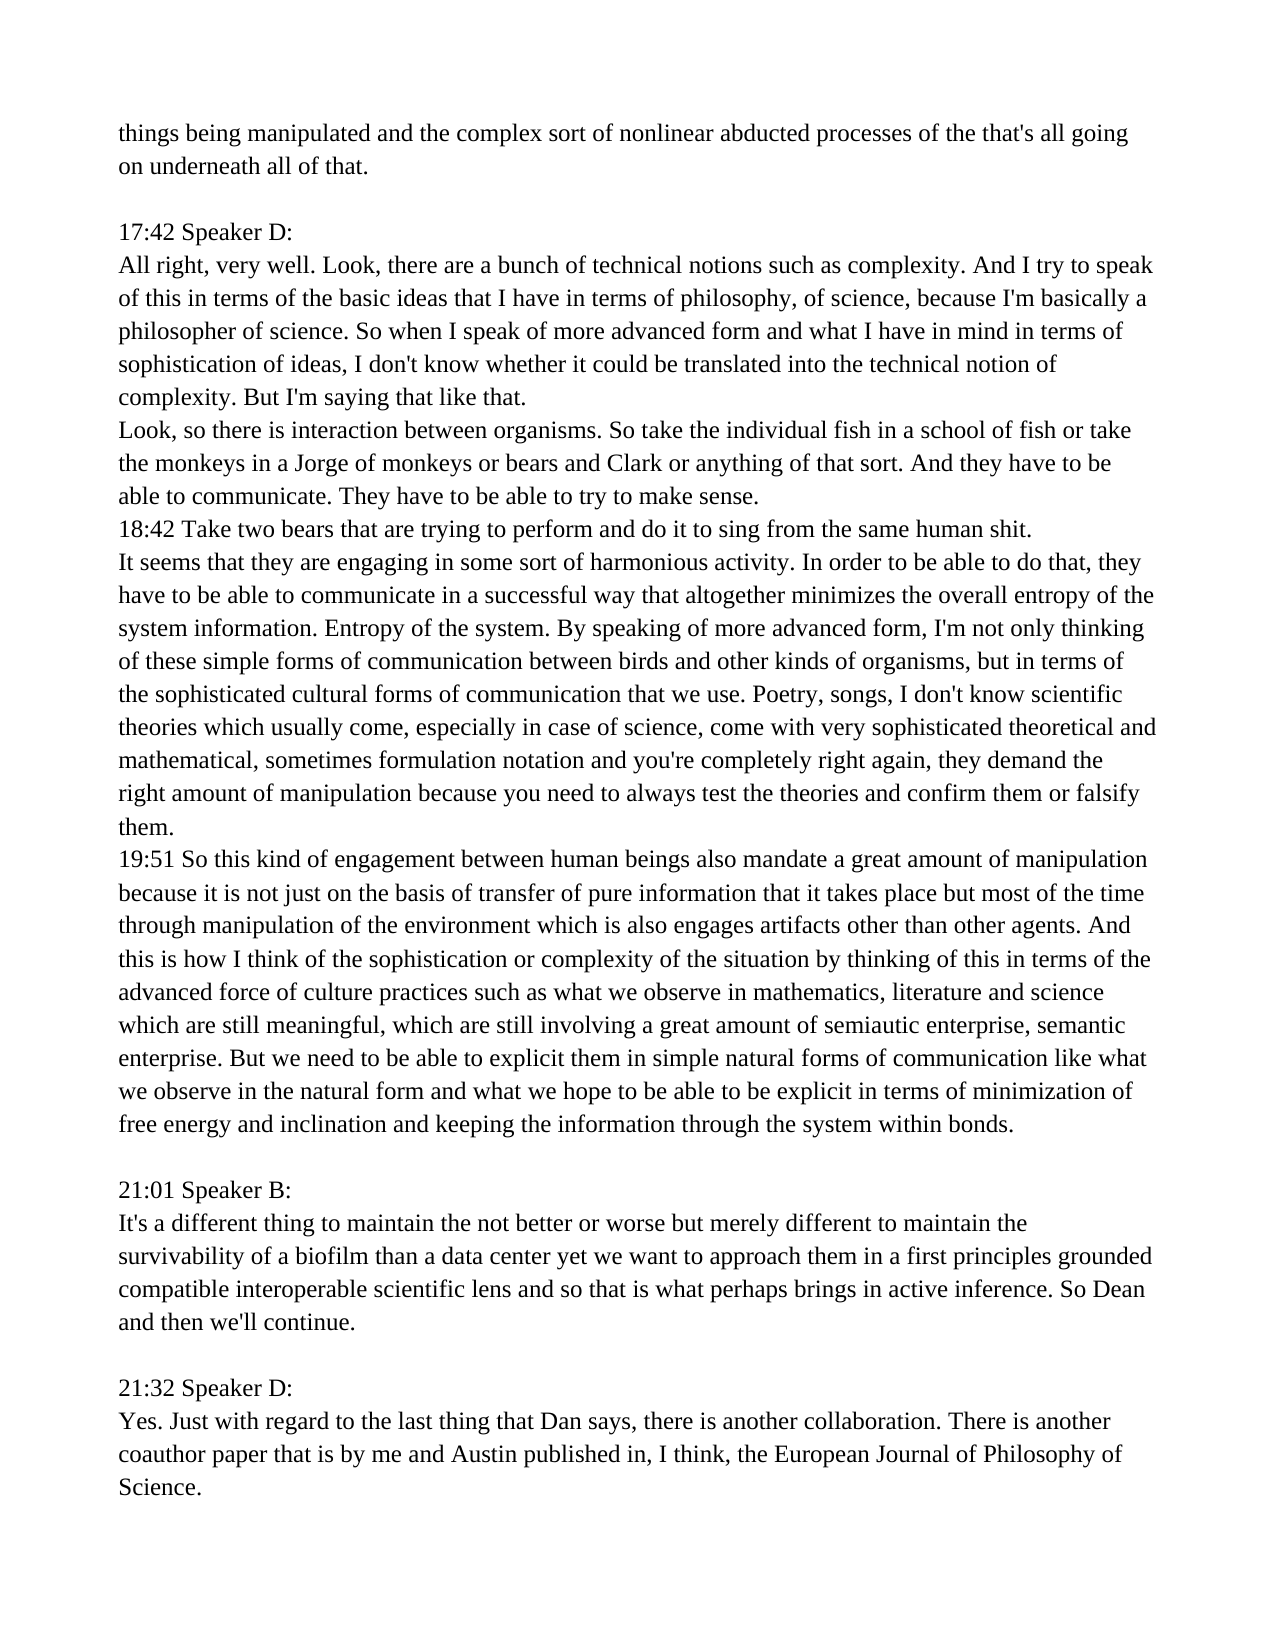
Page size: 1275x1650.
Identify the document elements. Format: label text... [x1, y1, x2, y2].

text It's a different thing to maintain the not better or worse but merely different to maintain the survivability of a biofilm than a data center yet we want to approach them in a first principles grounded compatible interoperable scientific lens and so that is what perhaps brings in active inference. So Dean and then we'll continue. [118, 1208, 1157, 1336]
text It seems that they are engaging in some sort of harmonious activity. In order to be able to do that, they have to be able to communicate in a successful way that altogether minimizes the overall entropy of the system information. Entropy of the system. By speaking of more advanced form, I'm not only thinking of these simple forms of communication between birds and other kinds of organisms, but in terms of the sophisticated cultural forms of communication that we use. Poetry, songs, I don't know scientific theories which usually come, especially in case of science, come with very sophisticated theoretical and mathematical, sometimes formulation notation and you're completely right again, they demand the right amount of manipulation because you need to always test the theories and confirm them or falsify them. [118, 547, 1157, 840]
text 17:42 Speaker D: [118, 217, 1157, 246]
text 21:32 Speaker D: [118, 1373, 1157, 1402]
text 21:01 Speaker B: [118, 1175, 1157, 1203]
text Yes. Just with regard to the last thing that Dan says, there is another collaboration. There is another coauthor paper that is by me and Austin published in, I think, the European Journal of Philosophy of Science. [118, 1406, 1157, 1501]
text things being manipulated and the complex sort of nonlinear abducted processes of the that's all going on underneath all of that. [118, 118, 1157, 180]
text 19:51 So this kind of engagement between human beings also mandate a great amount of manipulation because it is not just on the basis of transfer of pure information that it takes place but most of the time through manipulation of the environment which is also engages artifacts other than other agents. And this is how I think of the sophistication or complexity of the situation by thinking of this in terms of the advanced force of culture practices such as what we observe in mathematics, literature and science which are still meaningful, which are still involving a great amount of semiautic enterprise, semantic enterprise. But we need to be able to explicit them in simple natural forms of communication like what we observe in the natural form and what we hope to be able to be explicit in terms of minimization of free energy and inclination and keeping the information through the system within bonds. [118, 844, 1157, 1137]
text 18:42 Take two bears that are trying to perform and do it to sing from the same human shit. [118, 514, 1157, 543]
text All right, very well. Look, there are a bunch of technical notions such as complexity. And I try to speak of this in terms of the basic ideas that I have in terms of philosophy, of science, because I'm basically a philosopher of science. So when I speak of more advanced form and what I have in mind in terms of sophistication of ideas, I don't know whether it could be translated into the technical notion of complexity. But I'm saying that like that. [118, 250, 1157, 411]
text Look, so there is interaction between organisms. So take the individual fish in a school of fish or take the monkeys in a Jorge of monkeys or bears and Clark or anything of that sort. And they have to be able to communicate. They have to be able to try to make sense. [118, 415, 1157, 510]
